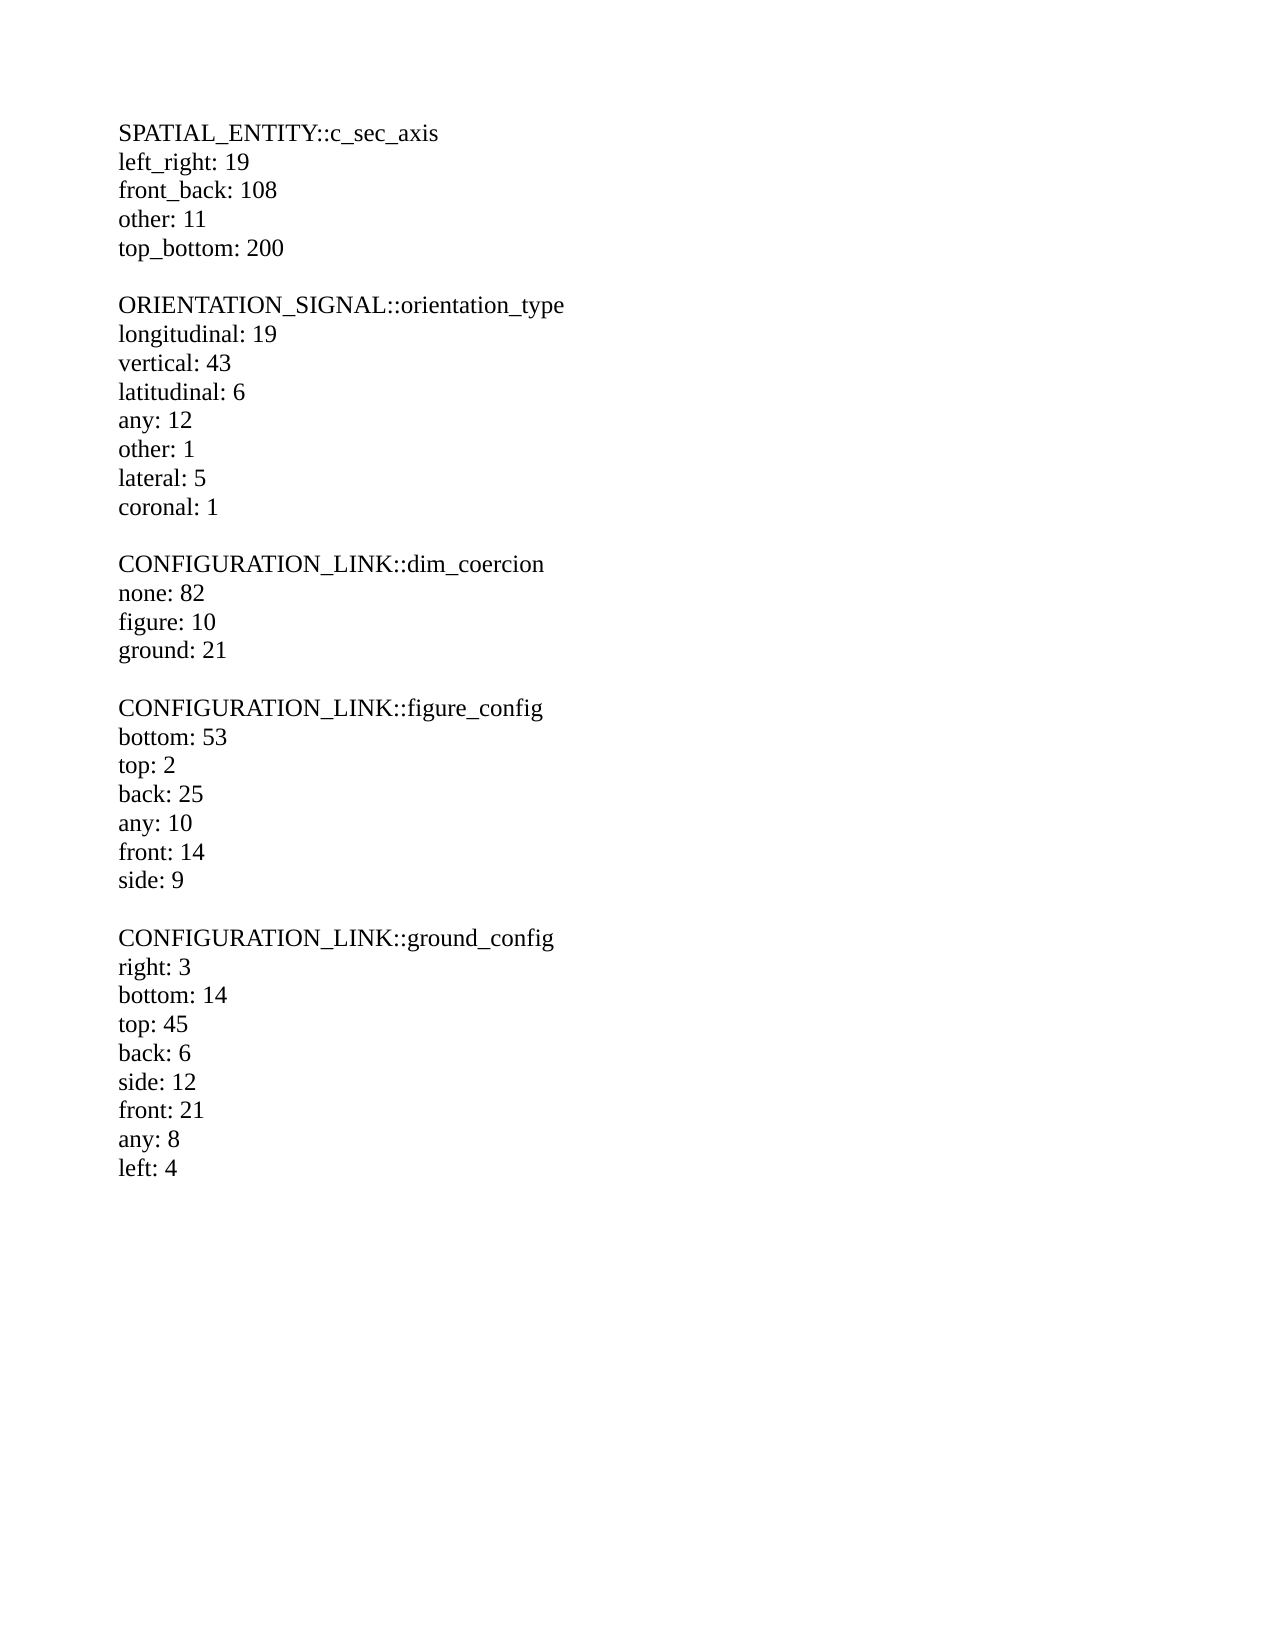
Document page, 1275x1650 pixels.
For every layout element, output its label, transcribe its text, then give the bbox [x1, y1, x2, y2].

text side: 12 [118, 1067, 1157, 1096]
text vertical: 43 [118, 348, 1157, 377]
text front: 21 [118, 1096, 1157, 1124]
text other: 1 [118, 434, 1157, 463]
text left: 4 [118, 1153, 1157, 1182]
text SPATIAL_ENTITY::c_sec_axis [118, 118, 1157, 147]
text front: 14 [118, 837, 1157, 866]
text CONFIGURATION_LINK::figure_config [118, 693, 1157, 722]
text any: 8 [118, 1124, 1157, 1153]
text bottom: 14 [118, 981, 1157, 1009]
text none: 82 [118, 578, 1157, 607]
text side: 9 [118, 866, 1157, 894]
text right: 3 [118, 952, 1157, 981]
text CONFIGURATION_LINK::ground_config [118, 923, 1157, 952]
text front_back: 108 [118, 176, 1157, 204]
text latitudinal: 6 [118, 377, 1157, 406]
text left_right: 19 [118, 147, 1157, 176]
text coronal: 1 [118, 492, 1157, 521]
text CONFIGURATION_LINK::dim_coercion [118, 549, 1157, 578]
text ORIENTATION_SIGNAL::orientation_type [118, 291, 1157, 319]
text ground: 21 [118, 636, 1157, 664]
text bottom: 53 [118, 722, 1157, 751]
text lateral: 5 [118, 463, 1157, 492]
text figure: 10 [118, 607, 1157, 636]
text top_bottom: 200 [118, 233, 1157, 262]
text longitudinal: 19 [118, 319, 1157, 348]
text any: 12 [118, 406, 1157, 434]
text back: 6 [118, 1038, 1157, 1067]
text back: 25 [118, 779, 1157, 808]
text top: 45 [118, 1009, 1157, 1038]
text other: 11 [118, 204, 1157, 233]
text any: 10 [118, 808, 1157, 837]
text top: 2 [118, 751, 1157, 779]
